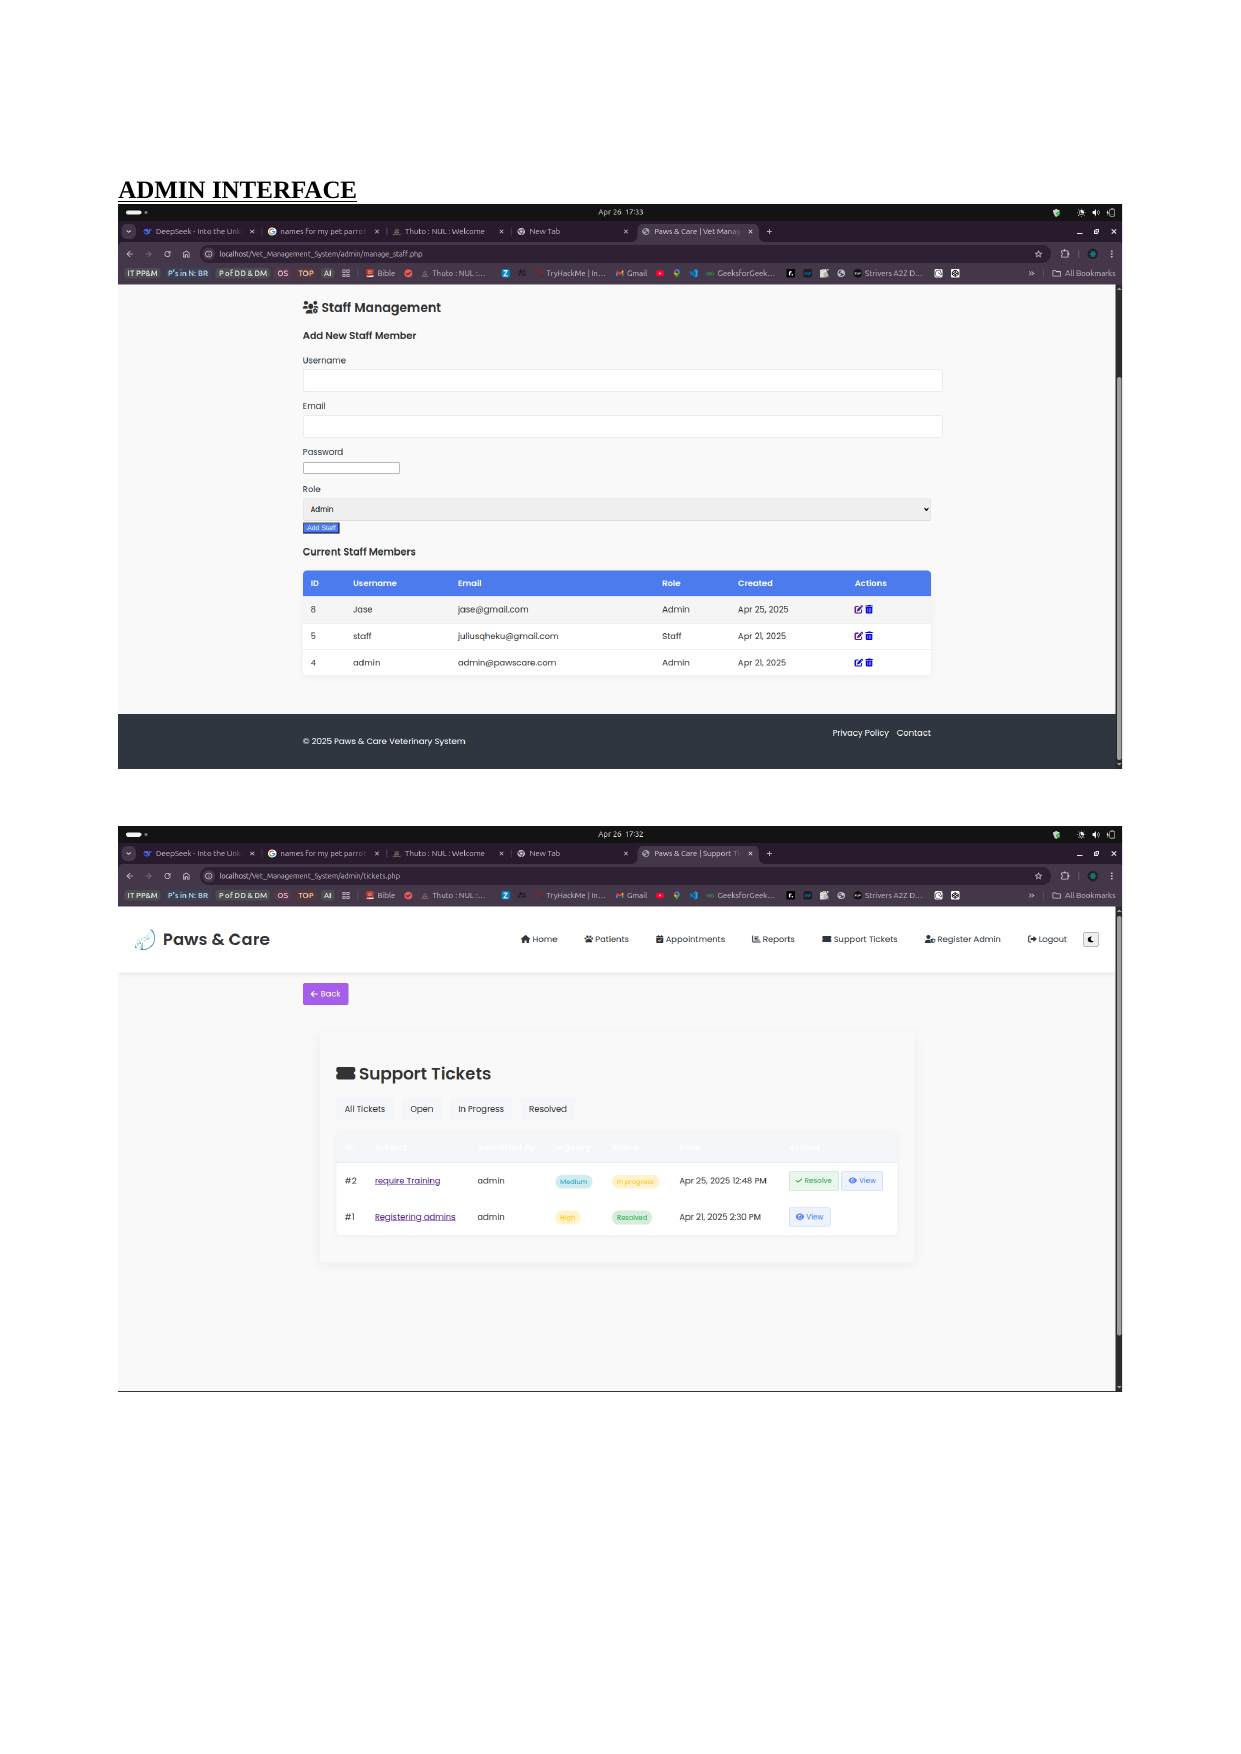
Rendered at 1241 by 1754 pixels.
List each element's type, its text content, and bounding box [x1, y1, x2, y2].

text ADMIN INTERFACE [118, 176, 1122, 204]
picture [118, 826, 1123, 1392]
picture [118, 204, 1123, 769]
